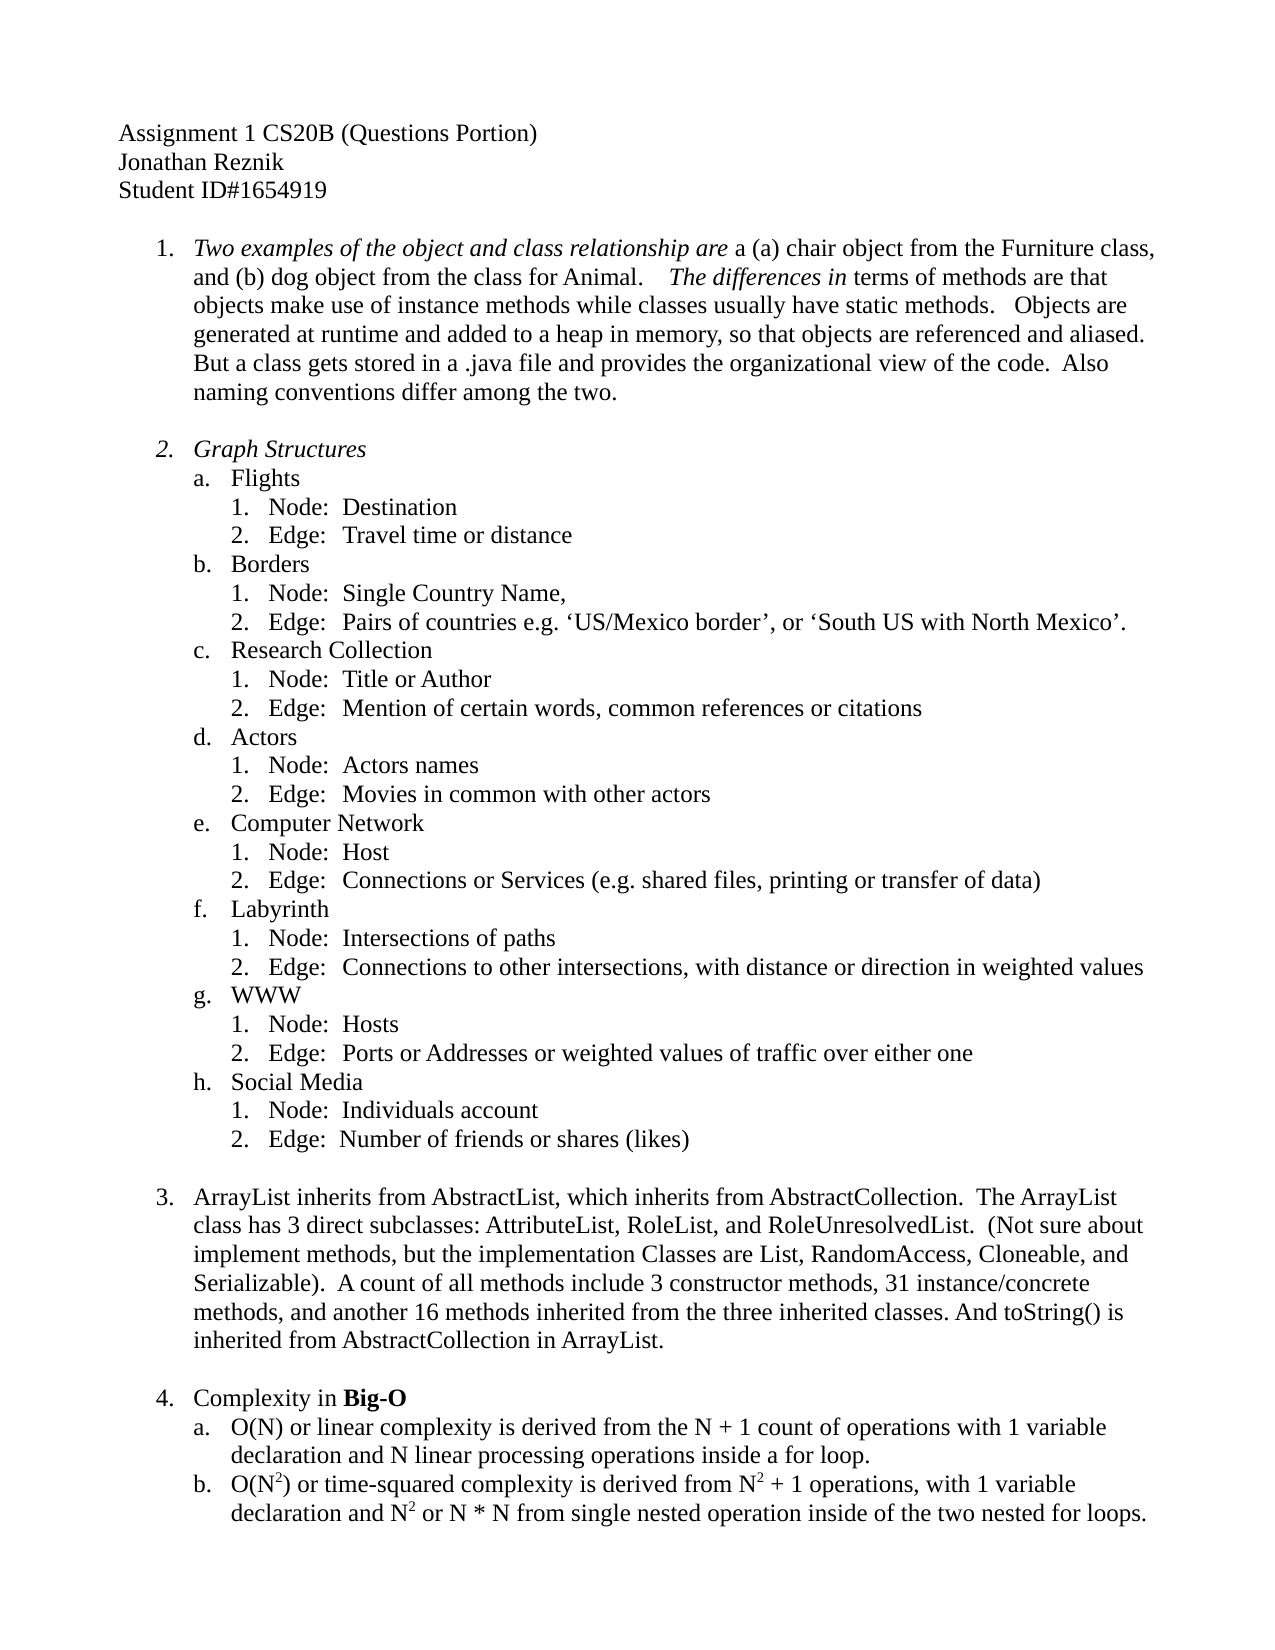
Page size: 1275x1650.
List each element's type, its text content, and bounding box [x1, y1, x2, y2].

list Labyrinth [193, 894, 1157, 923]
list ArrayList inherits from AbstractList, which inherits from AbstractCollection. The ArrayList class has 3 direct subclasses: AttributeList, RoleList, and RoleUnresolvedList. (Not sure about implement methods, but the implementation Classes are List, RandomAccess, Cloneable, and Serializable). A count of all methods include 3 constructor methods, 31 instance/concrete methods, and another 16 methods inherited from the three inherited classes. And toString() is inherited from AbstractCollection in ArrayList. [156, 1182, 1157, 1354]
list Node: Single Country Name, [231, 578, 1157, 607]
list Node: Host [231, 837, 1157, 866]
text Jonathan Reznik [118, 147, 1157, 176]
list Node: Hosts [231, 1009, 1157, 1038]
list Node: Actors names [231, 751, 1157, 779]
list Social Media [193, 1067, 1157, 1096]
list Node: Title or Author [231, 664, 1157, 693]
list Computer Network [193, 808, 1157, 837]
list Flights [193, 463, 1157, 492]
list Borders [193, 549, 1157, 578]
list O(N2) or time-squared complexity is derived from N2 + 1 operations, with 1 variable declaration and N2 or N * N from single nested operation inside of the two nested for loops. [193, 1469, 1157, 1527]
list Edge: Mention of certain words, common references or citations [231, 693, 1157, 722]
list Graph Structures [156, 434, 1157, 463]
list Node: Intersections of paths [231, 923, 1157, 952]
list O(N) or linear complexity is derived from the N + 1 count of operations with 1 variable declaration and N linear processing operations inside a for loop. [193, 1412, 1157, 1469]
list Two examples of the object and class relationship are a (a) chair object from the Furniture class, and (b) dog object from the class for Animal. The differences in terms of methods are that objects make use of instance methods while classes usually have static methods. Objects are generated at runtime and added to a heap in memory, so that objects are referenced and aliased. But a class gets stored in a .java file and provides the organizational view of the code. Also naming conventions differ among the two. [156, 233, 1157, 406]
list Edge: Connections or Services (e.g. shared files, printing or transfer of data) [231, 866, 1157, 894]
text Assignment 1 CS20B (Questions Portion) [118, 118, 1157, 147]
list Edge: Connections to other intersections, with distance or direction in weighted values [231, 952, 1157, 981]
text Student ID#1654919 [118, 176, 1157, 204]
list Complexity in Big-O [156, 1383, 1157, 1412]
list Edge: Ports or Addresses or weighted values of traffic over either one [231, 1038, 1157, 1067]
list Edge: Movies in common with other actors [231, 779, 1157, 808]
list Edge: Pairs of countries e.g. ‘US/Mexico border’, or ‘South US with North Mexico’. [231, 607, 1157, 636]
list Node: Individuals account [231, 1096, 1157, 1124]
list Node: Destination [231, 492, 1157, 521]
list WWW [193, 981, 1157, 1009]
list Actors [193, 722, 1157, 751]
list Edge: Travel time or distance [231, 521, 1157, 549]
list Edge: Number of friends or shares (likes) [231, 1124, 1157, 1153]
list Research Collection [193, 636, 1157, 664]
